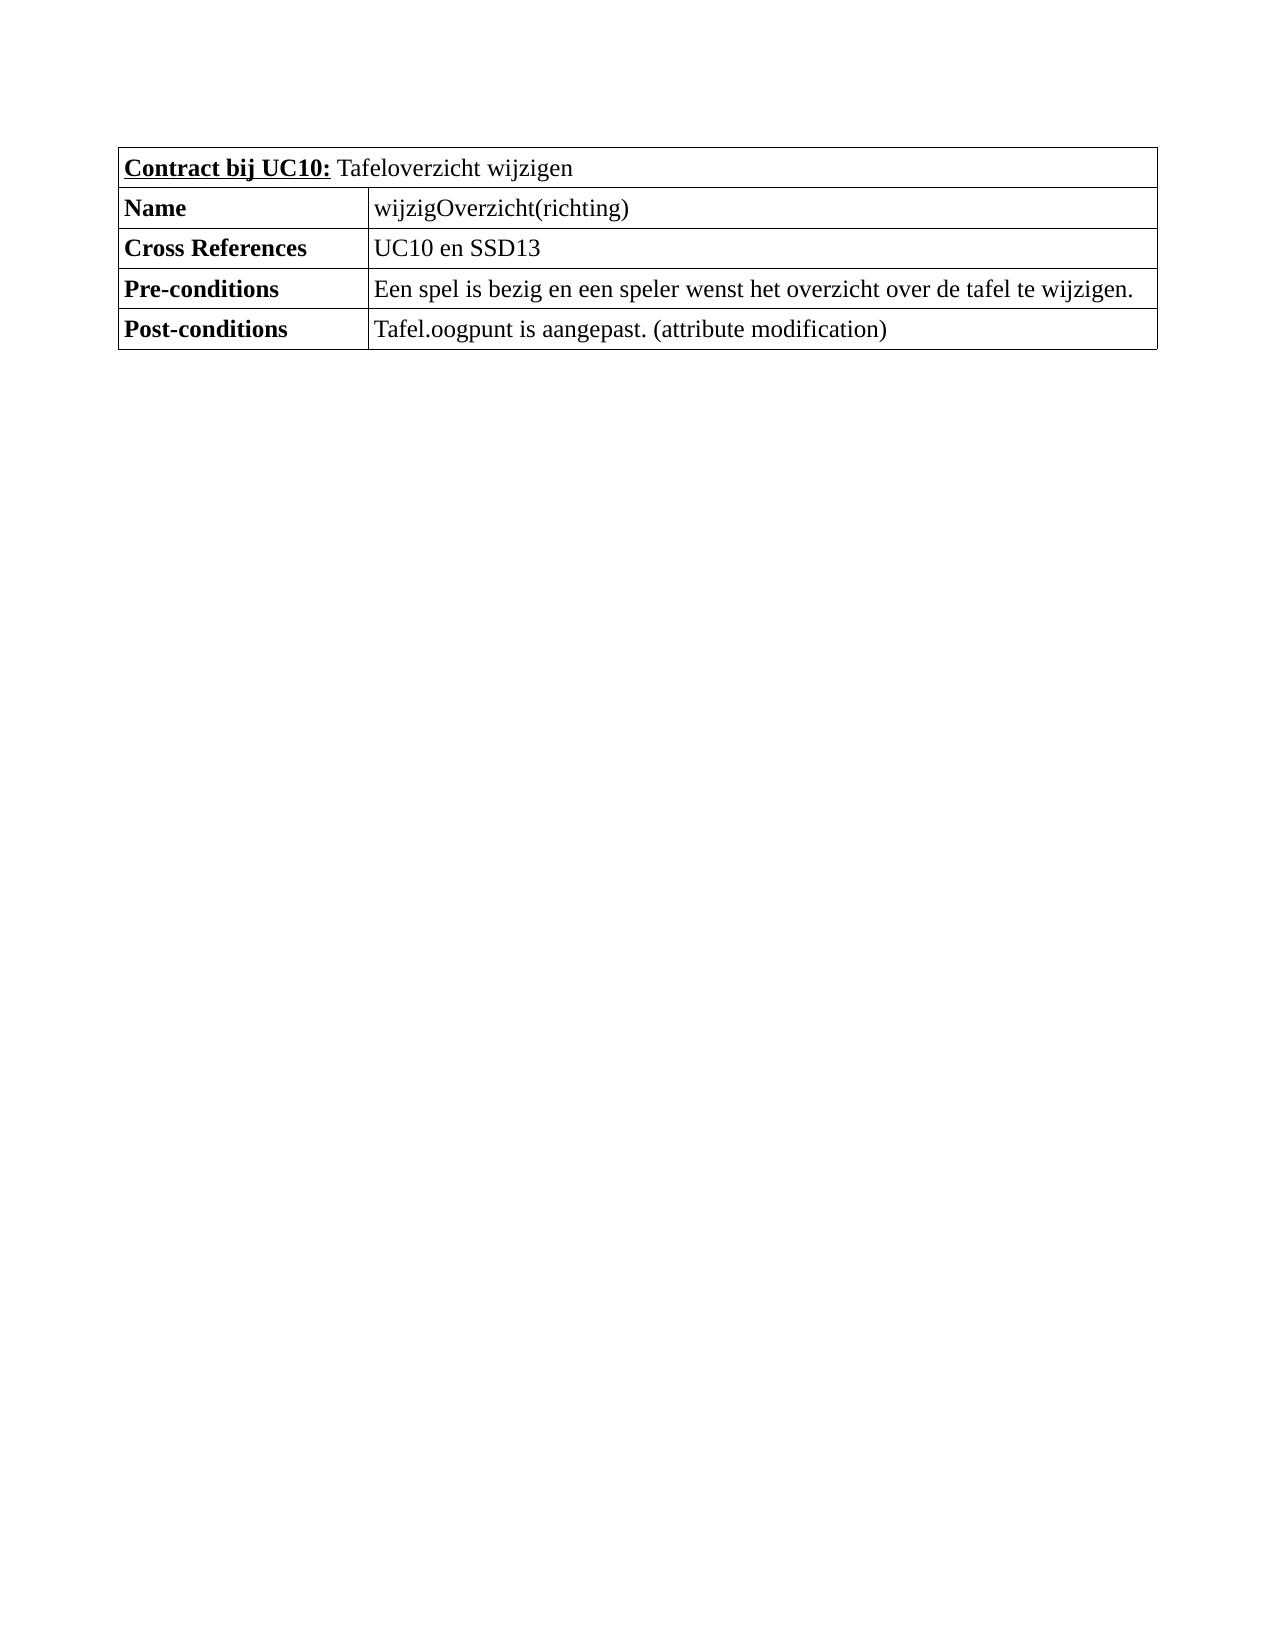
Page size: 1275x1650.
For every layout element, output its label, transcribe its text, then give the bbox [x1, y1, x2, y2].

table_header wijzigOverzicht(richting) [369, 188, 1157, 228]
table_header Contract bij UC10: Tafeloverzicht wijzigen [119, 148, 1157, 187]
table_cell Pre-conditions [119, 269, 368, 308]
table_header Name [119, 188, 368, 228]
table_cell UC10 en SSD13 [369, 229, 1157, 268]
table_cell Tafel.oogpunt is aangepast. (attribute modification) [369, 309, 1157, 348]
table_cell Post-conditions [119, 309, 368, 348]
table_cell Een spel is bezig en een speler wenst het overzicht over de tafel te wijzigen. [369, 269, 1157, 308]
table_cell Cross References [119, 229, 368, 268]
